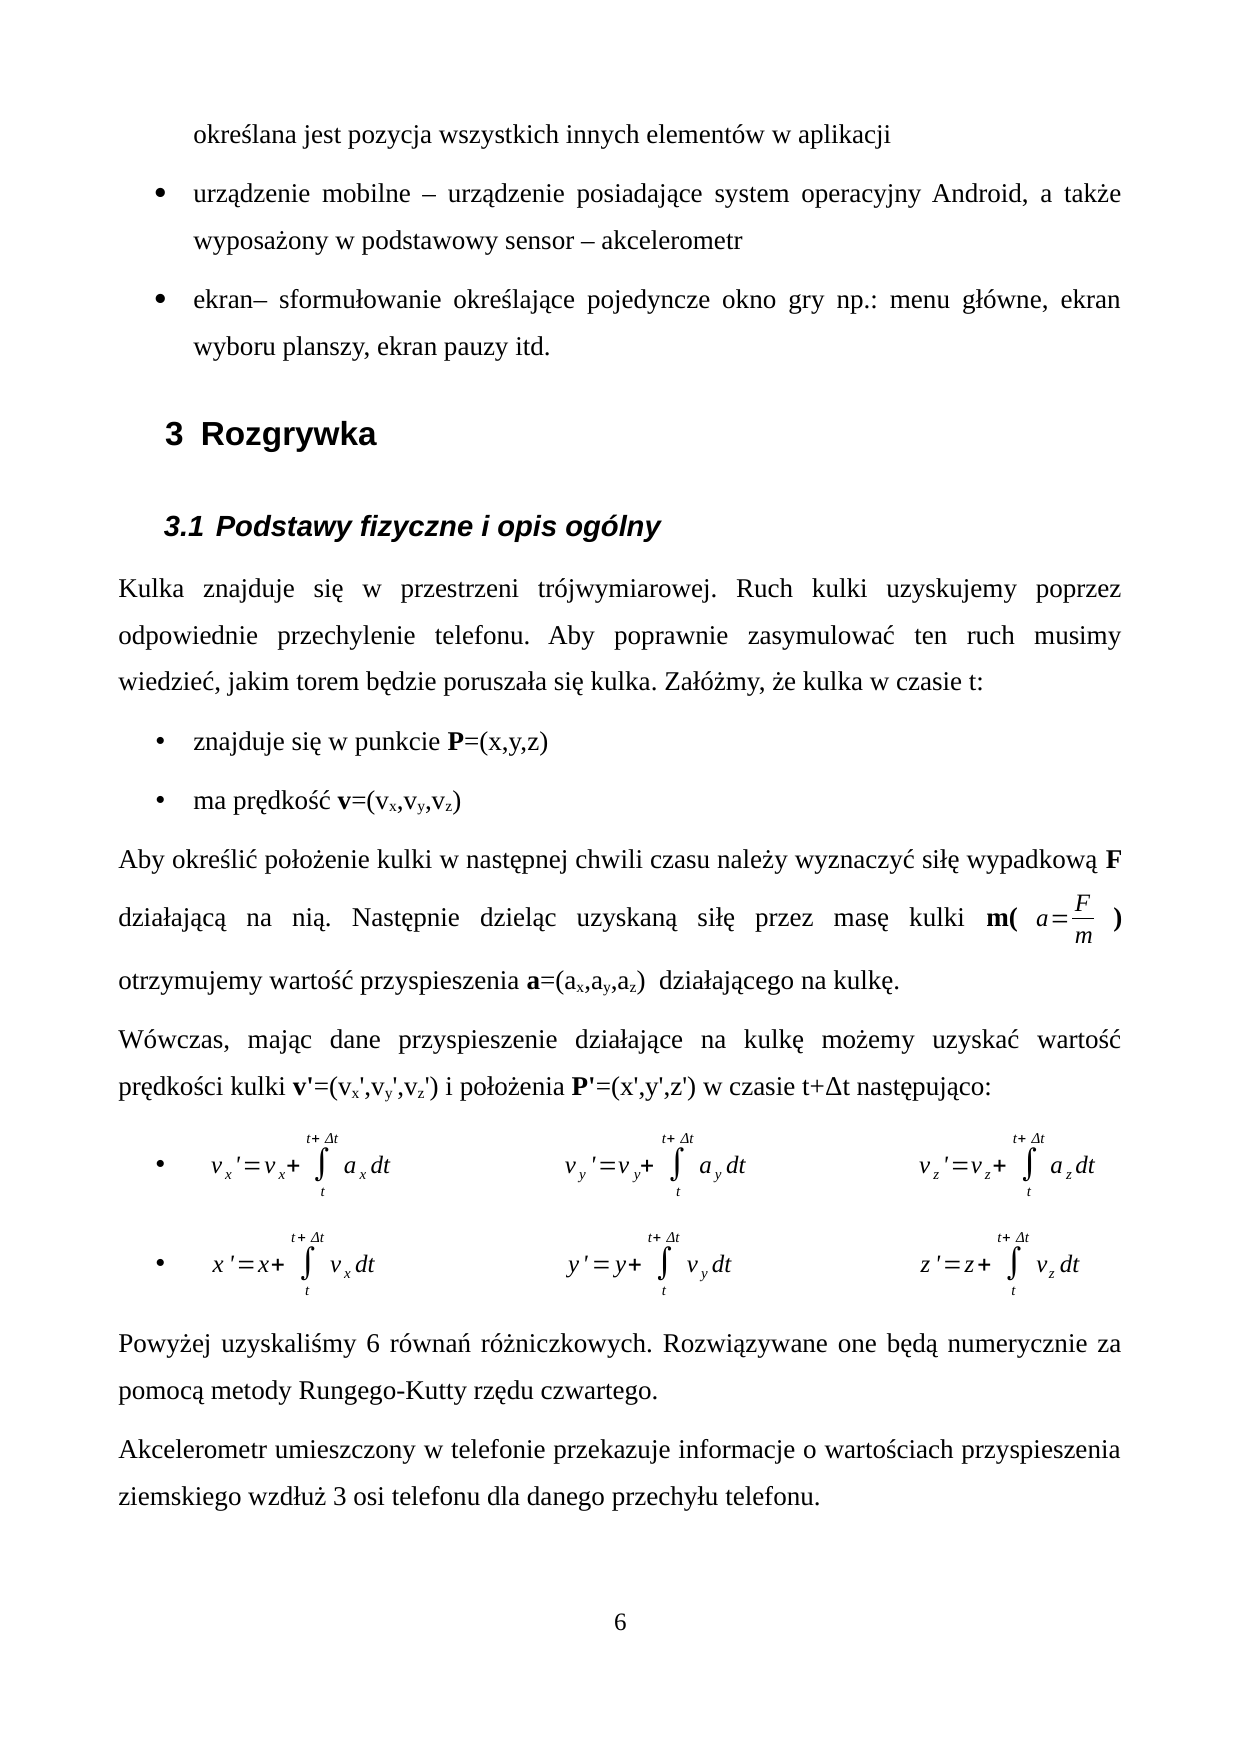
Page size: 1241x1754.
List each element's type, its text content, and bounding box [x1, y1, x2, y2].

list urządzenie mobilne – urządzenie posiadające system operacyjny Android, a także wyposażony w podstawowy sensor – akcelerometr [156, 177, 1122, 255]
list ma prędkość v=(vx,vy,vz) [156, 784, 1122, 815]
text Powyżej uzyskaliśmy 6 równań różniczkowych. Rozwiązywane one będą numerycznie za pomocą metody Rungego-Kutty rzędu czwartego. [118, 1327, 1122, 1405]
text Kulka znajduje się w przestrzeni trójwymiarowej. Ruch kulki uzyskujemy poprzez odpowiednie przechylenie telefonu. Aby poprawnie zasymulować ten ruch musimy wiedzieć, jakim torem będzie poruszała się kulka. Załóżmy, że kulka w czasie t: [118, 572, 1122, 697]
subtitle Podstawy fizyczne i opis ogólny [156, 509, 1122, 543]
list ekran– sformułowanie określające pojedyncze okno gry np.: menu główne, ekran wyboru planszy, ekran pauzy itd. [156, 283, 1122, 361]
text Akcelerometr umieszczony w telefonie przekazuje informacje o wartościach przyspieszenia ziemskiego wzdłuż 3 osi telefonu dla danego przechyłu telefonu. [118, 1433, 1122, 1511]
list określana jest pozycja wszystkich innych elementów w aplikacji [156, 118, 1122, 149]
subtitle Rozgrywka [156, 414, 1122, 453]
text Wówczas, mając dane przyspieszenie działające na kulkę możemy uzyskać wartość prędkości kulki v'=(vx',vy',vz') i położenia P'=(x',y',z') w czasie t+Δt następująco: [118, 1024, 1122, 1101]
text Aby określić położenie kulki w następnej chwili czasu należy wyznaczyć siłę wypadkową F działającą na nią. Następnie dzieląc uzyskaną siłę przez masę kulki m() otrzymujemy wartość przyspieszenia a=(ax,ay,az) działającego na kulkę. [118, 843, 1122, 996]
list znajduje się w punkcie P=(x,y,z) [156, 724, 1122, 756]
